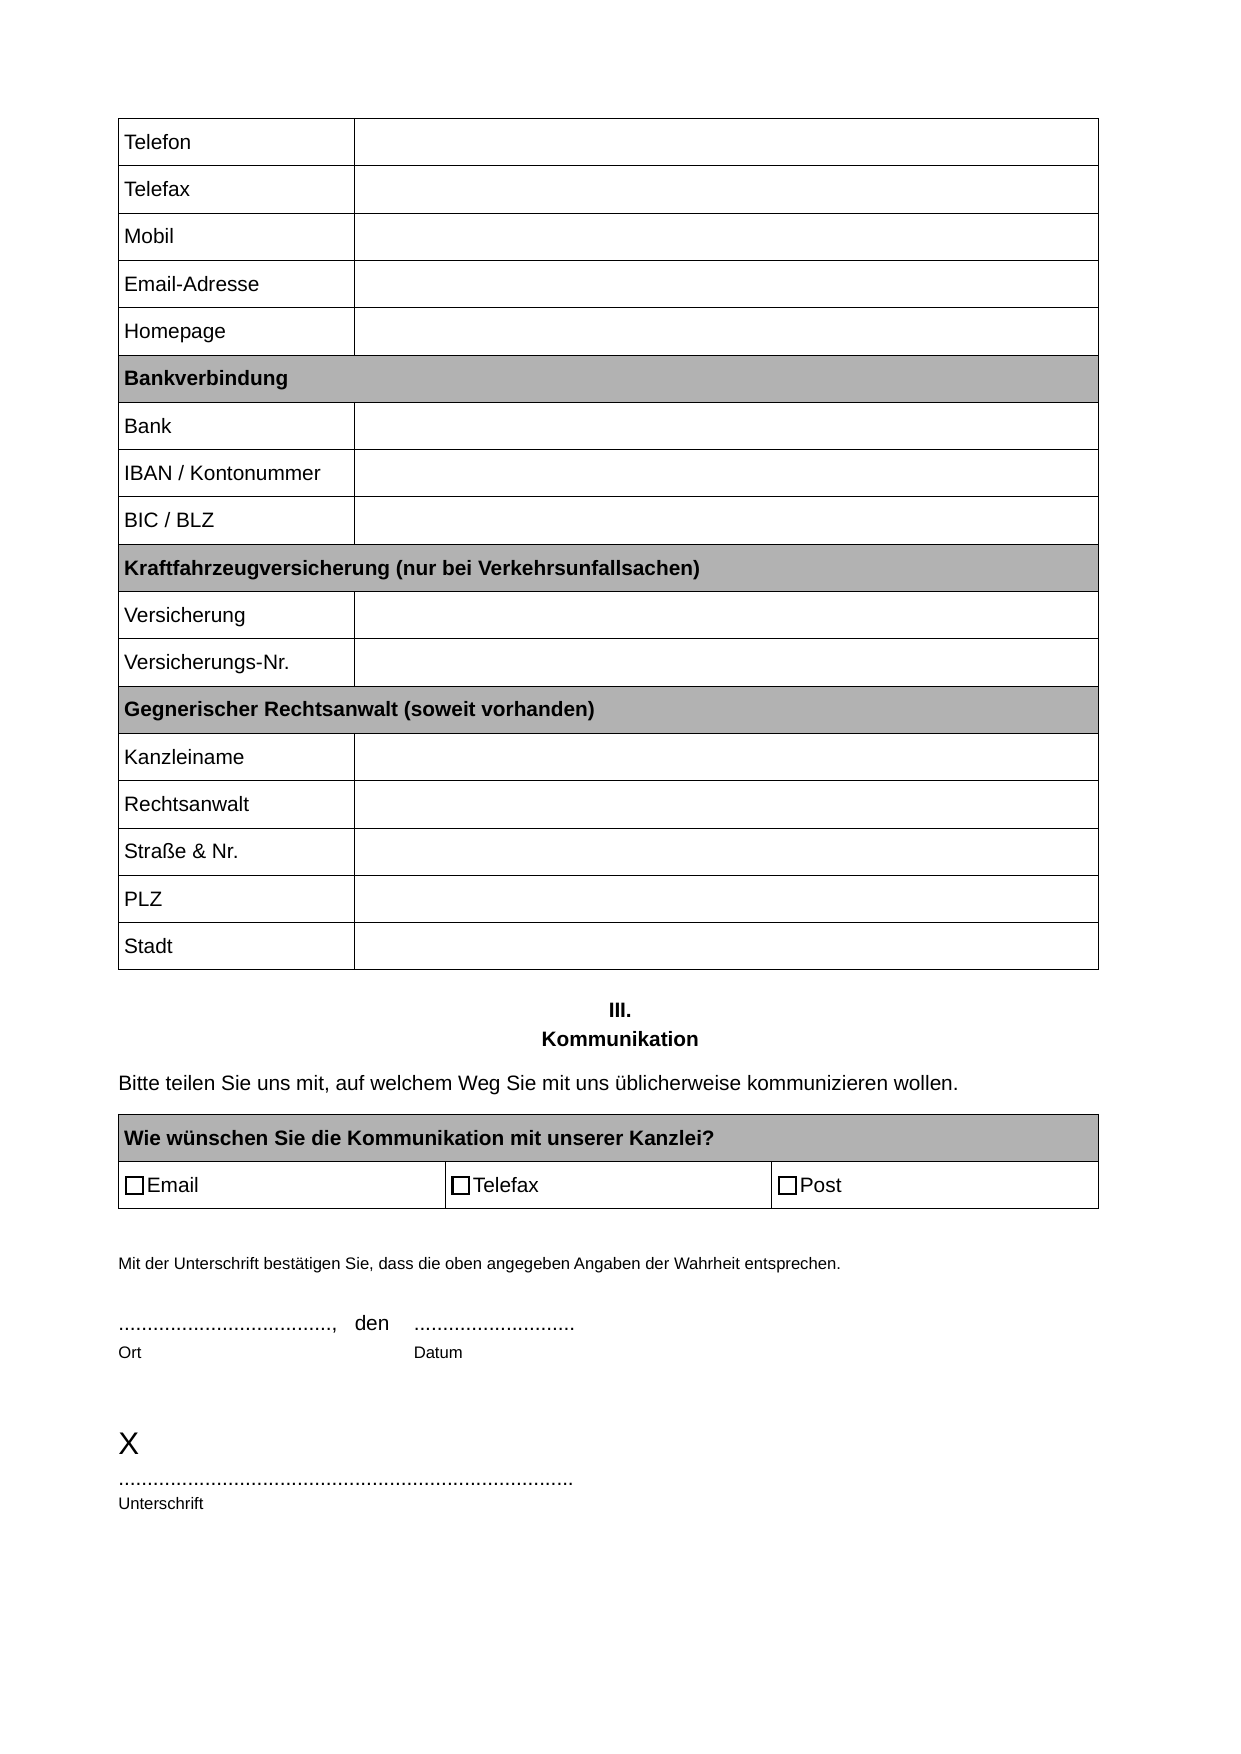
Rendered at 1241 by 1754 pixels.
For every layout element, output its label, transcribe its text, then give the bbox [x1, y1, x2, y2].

text X ............................................................................... Unterschrift [118, 1382, 1122, 1513]
table_cell Email [119, 1162, 445, 1208]
table_cell Post [772, 1162, 1098, 1208]
table_header Wie wünschen Sie die Kommunikation mit unserer Kanzlei? [119, 1115, 1098, 1161]
text III. Kommunikation [118, 969, 1122, 1051]
table_cell Rechtsanwalt [119, 781, 354, 827]
table_cell Homepage [119, 308, 354, 354]
table_cell IBAN / Kontonummer [119, 450, 354, 496]
table_cell [355, 497, 1098, 544]
text ....................................., den ............................ Ort Datum [118, 1311, 1122, 1362]
table_cell [355, 119, 1098, 165]
table_cell Telefon [119, 119, 354, 165]
text Bitte teilen Sie uns mit, auf welchem Weg Sie mit uns üblicherweise kommunizieren wollen. [118, 1070, 1122, 1094]
table_cell [355, 214, 1098, 260]
table_cell [355, 592, 1098, 638]
table_cell Straße & Nr. [119, 829, 354, 875]
table_cell [355, 450, 1098, 496]
table_cell [355, 261, 1098, 307]
table_cell Email-Adresse [119, 261, 354, 307]
table_cell [355, 403, 1098, 449]
table_cell [355, 166, 1098, 213]
table_cell Bankverbindung [119, 356, 1098, 402]
table_cell Telefax [119, 166, 354, 213]
table_cell PLZ [119, 876, 354, 922]
table_cell Bank [119, 403, 354, 449]
table_cell Mobil [119, 214, 354, 260]
table_cell Versicherung [119, 592, 354, 638]
table_cell [355, 308, 1098, 354]
table_cell BIC / BLZ [119, 497, 354, 544]
table_cell Stadt [119, 923, 354, 969]
table_cell Kraftfahrzeugversicherung (nur bei Verkehrsunfallsachen) [119, 545, 1098, 591]
table_cell [355, 734, 1098, 780]
table_cell [355, 923, 1098, 969]
table_cell [355, 781, 1098, 827]
text Mit der Unterschrift bestätigen Sie, dass die oben angegeben Angaben der Wahrheit entsprechen. [118, 1208, 1122, 1273]
table_cell Kanzleiname [119, 734, 354, 780]
table_cell Telefax [446, 1162, 771, 1208]
table_cell Versicherungs-Nr. [119, 639, 354, 686]
table_cell [355, 876, 1098, 922]
table_cell Gegnerischer Rechtsanwalt (soweit vorhanden) [119, 687, 1098, 733]
table_cell [355, 829, 1098, 875]
table_cell [355, 639, 1098, 686]
